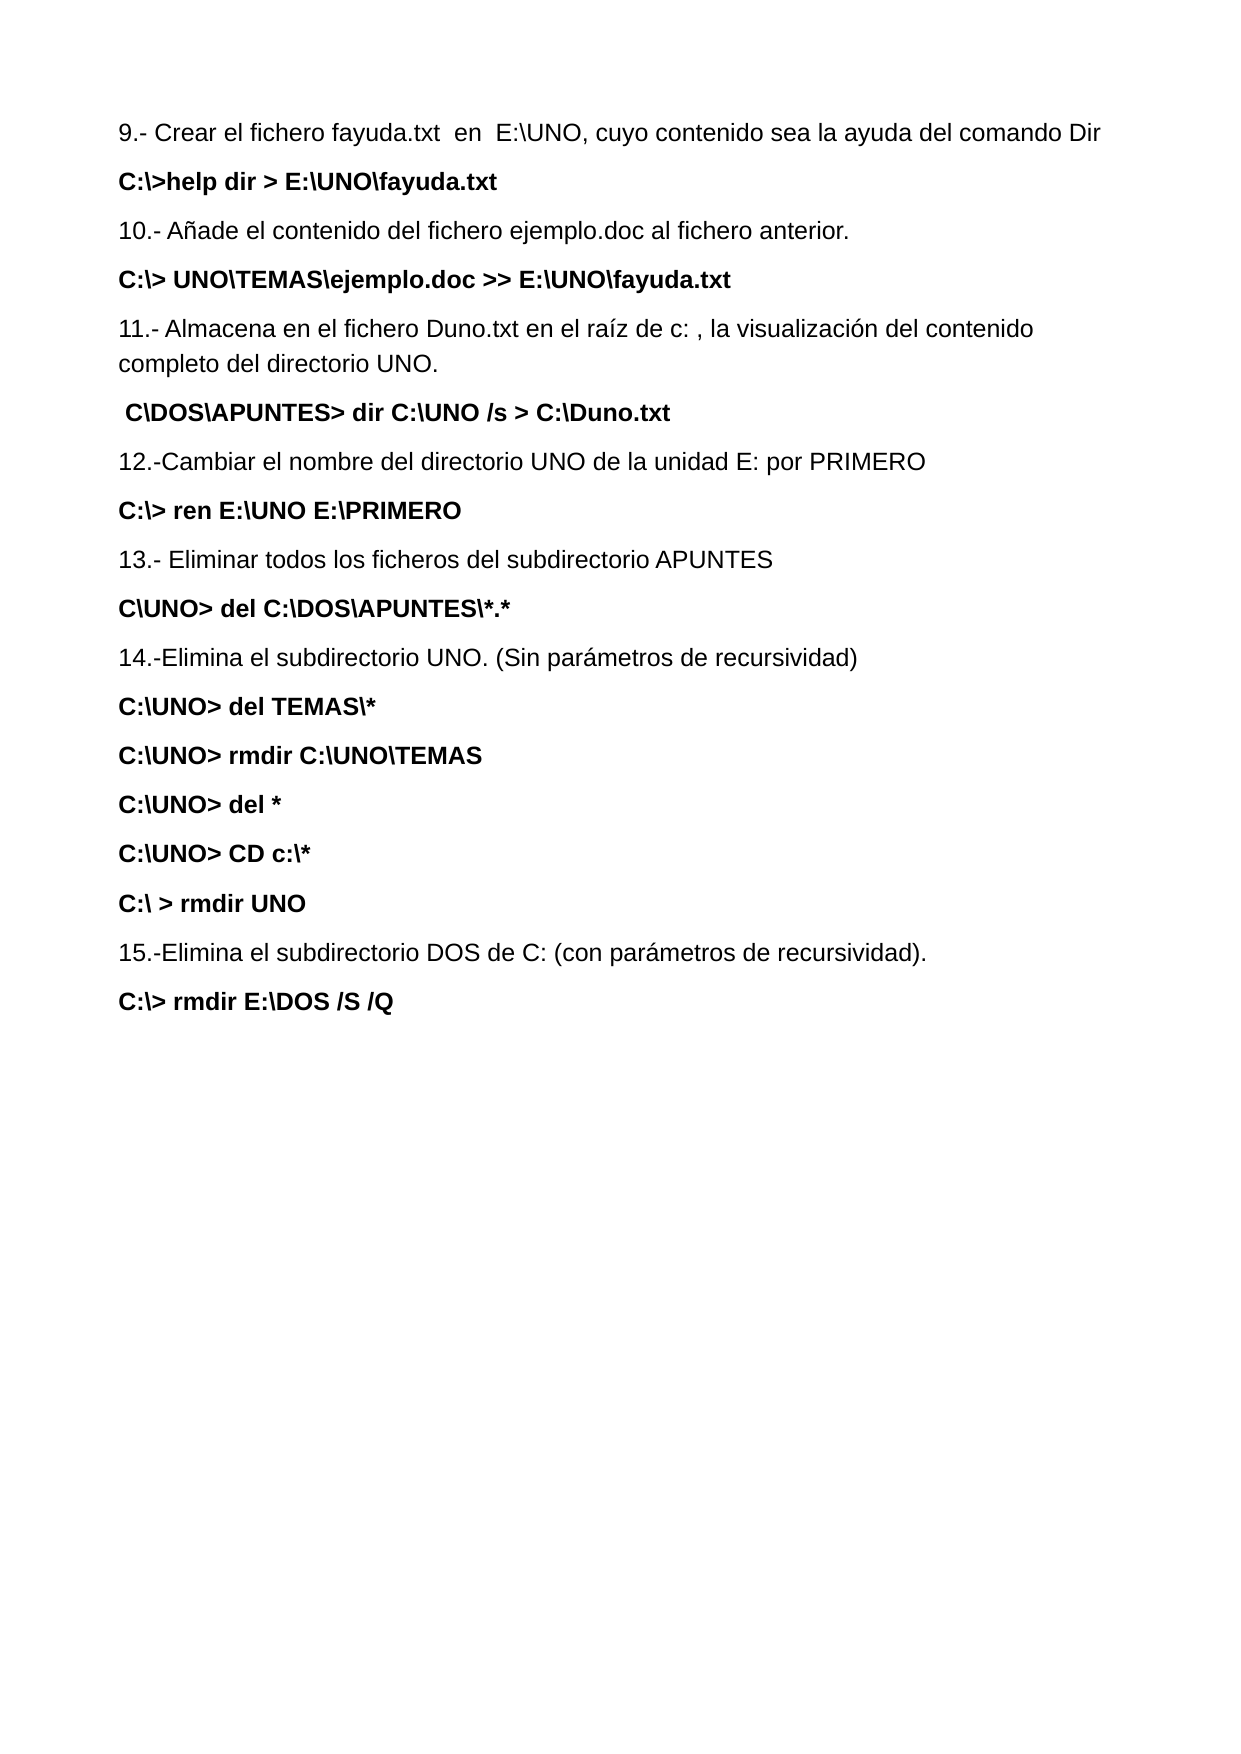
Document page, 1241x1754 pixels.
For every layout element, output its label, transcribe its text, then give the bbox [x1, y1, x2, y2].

text C:\UNO> del * [118, 790, 1122, 819]
text C:\UNO> rmdir C:\UNO\TEMAS [118, 741, 1122, 770]
text C:\> rmdir E:\DOS /S /Q [118, 987, 1122, 1015]
text 11.- Almacena en el fichero Duno.txt en el raíz de c: , la visualización del contenido completo del directorio UNO. [118, 314, 1122, 378]
text 12.-Cambiar el nombre del directorio UNO de la unidad E: por PRIMERO [118, 447, 1122, 476]
text C:\ > rmdir UNO [118, 888, 1122, 917]
text 9.- Crear el fichero fayuda.txt en E:\UNO, cuyo contenido sea la ayuda del comando Dir [118, 118, 1122, 147]
text C\DOS\APUNTES> dir C:\UNO /s > C:\Duno.txt [118, 398, 1122, 427]
text C\UNO> del C:\DOS\APUNTES\*.* [118, 594, 1122, 623]
text C:\> UNO\TEMAS\ejemplo.doc >> E:\UNO\fayuda.txt [118, 265, 1122, 294]
text 13.- Eliminar todos los ficheros del subdirectorio APUNTES [118, 545, 1122, 574]
text C:\> ren E:\UNO E:\PRIMERO [118, 496, 1122, 525]
text C:\UNO> CD c:\* [118, 839, 1122, 868]
text 10.- Añade el contenido del fichero ejemplo.doc al fichero anterior. [118, 216, 1122, 245]
text 15.-Elimina el subdirectorio DOS de C: (con parámetros de recursividad). [118, 938, 1122, 966]
text C:\>help dir > E:\UNO\fayuda.txt [118, 167, 1122, 196]
text C:\UNO> del TEMAS\* [118, 692, 1122, 721]
text 14.-Elimina el subdirectorio UNO. (Sin parámetros de recursividad) [118, 643, 1122, 672]
